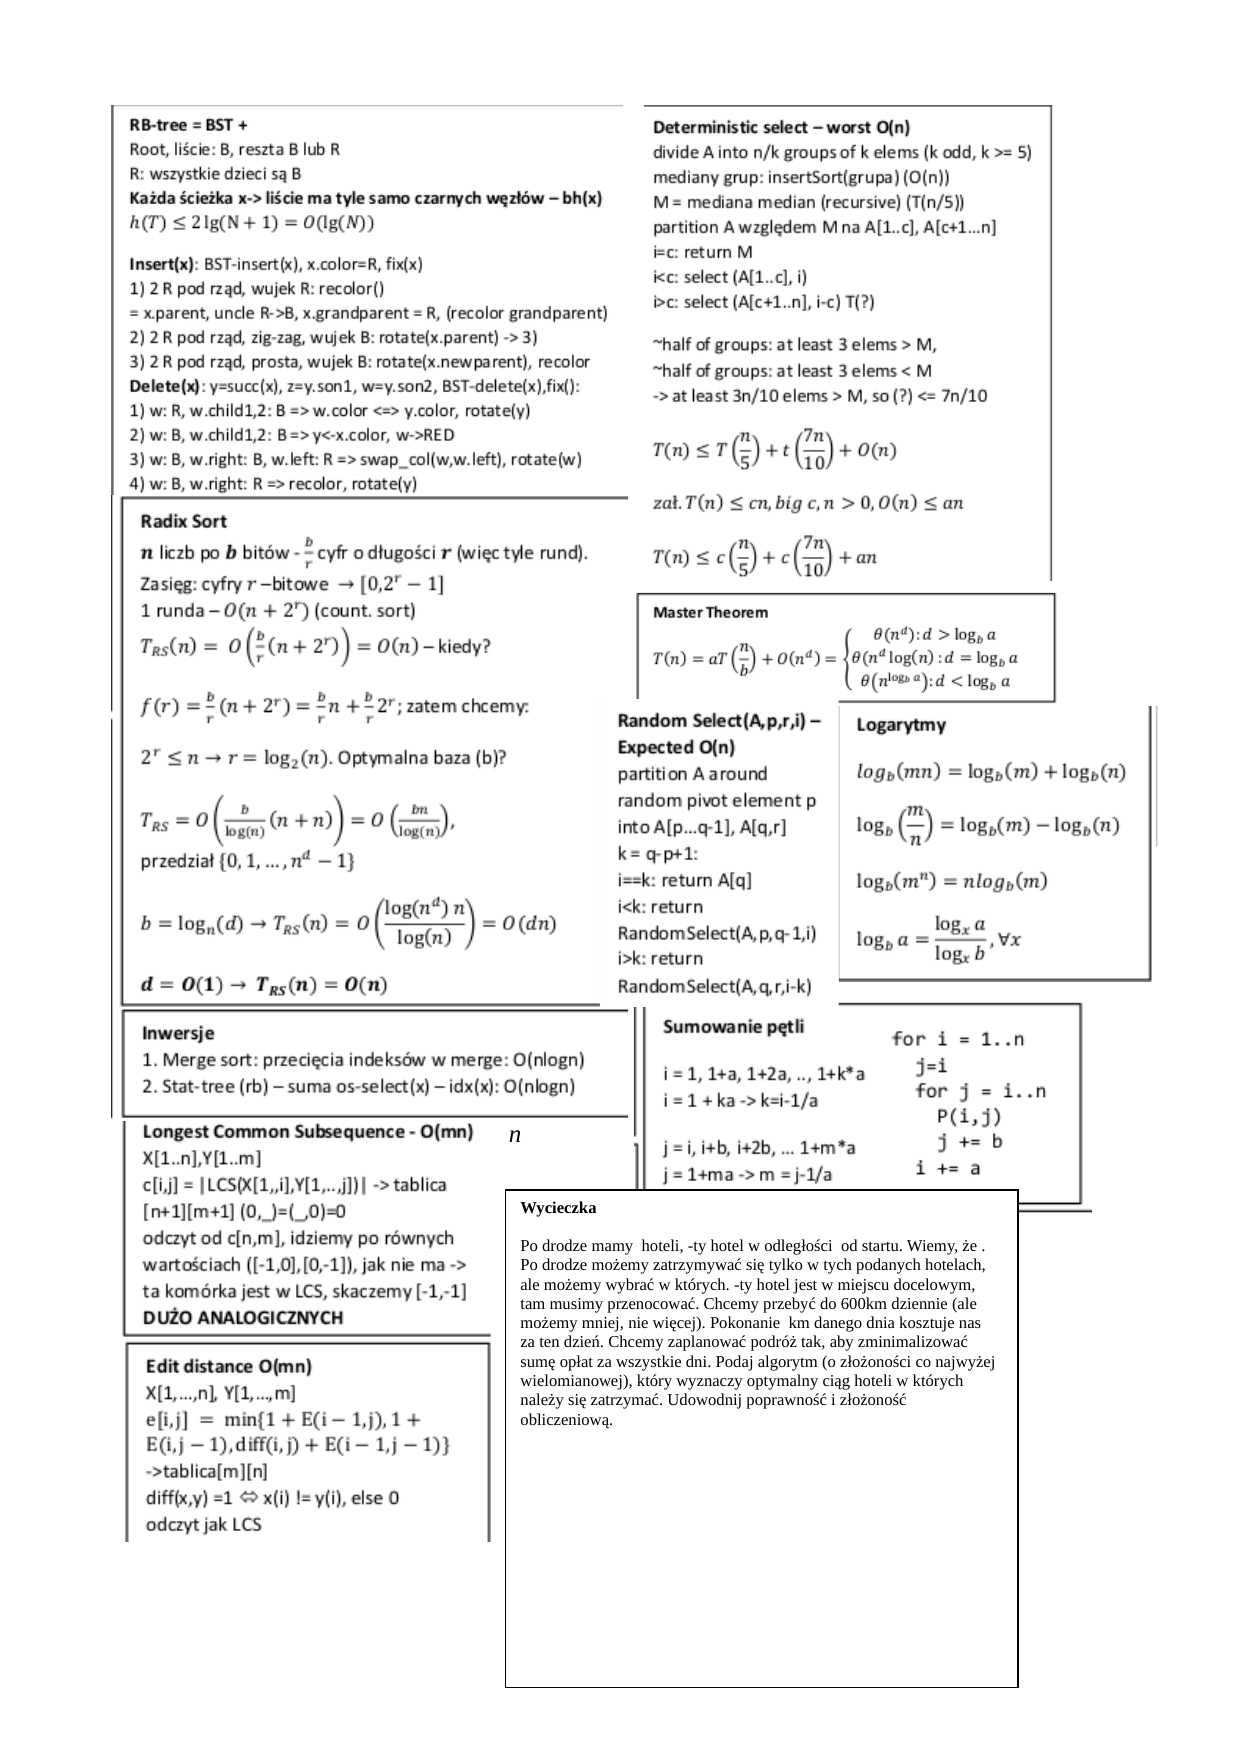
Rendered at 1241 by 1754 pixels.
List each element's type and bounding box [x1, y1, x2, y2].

picture [111, 105, 1158, 1542]
picture [643, 105, 1053, 581]
